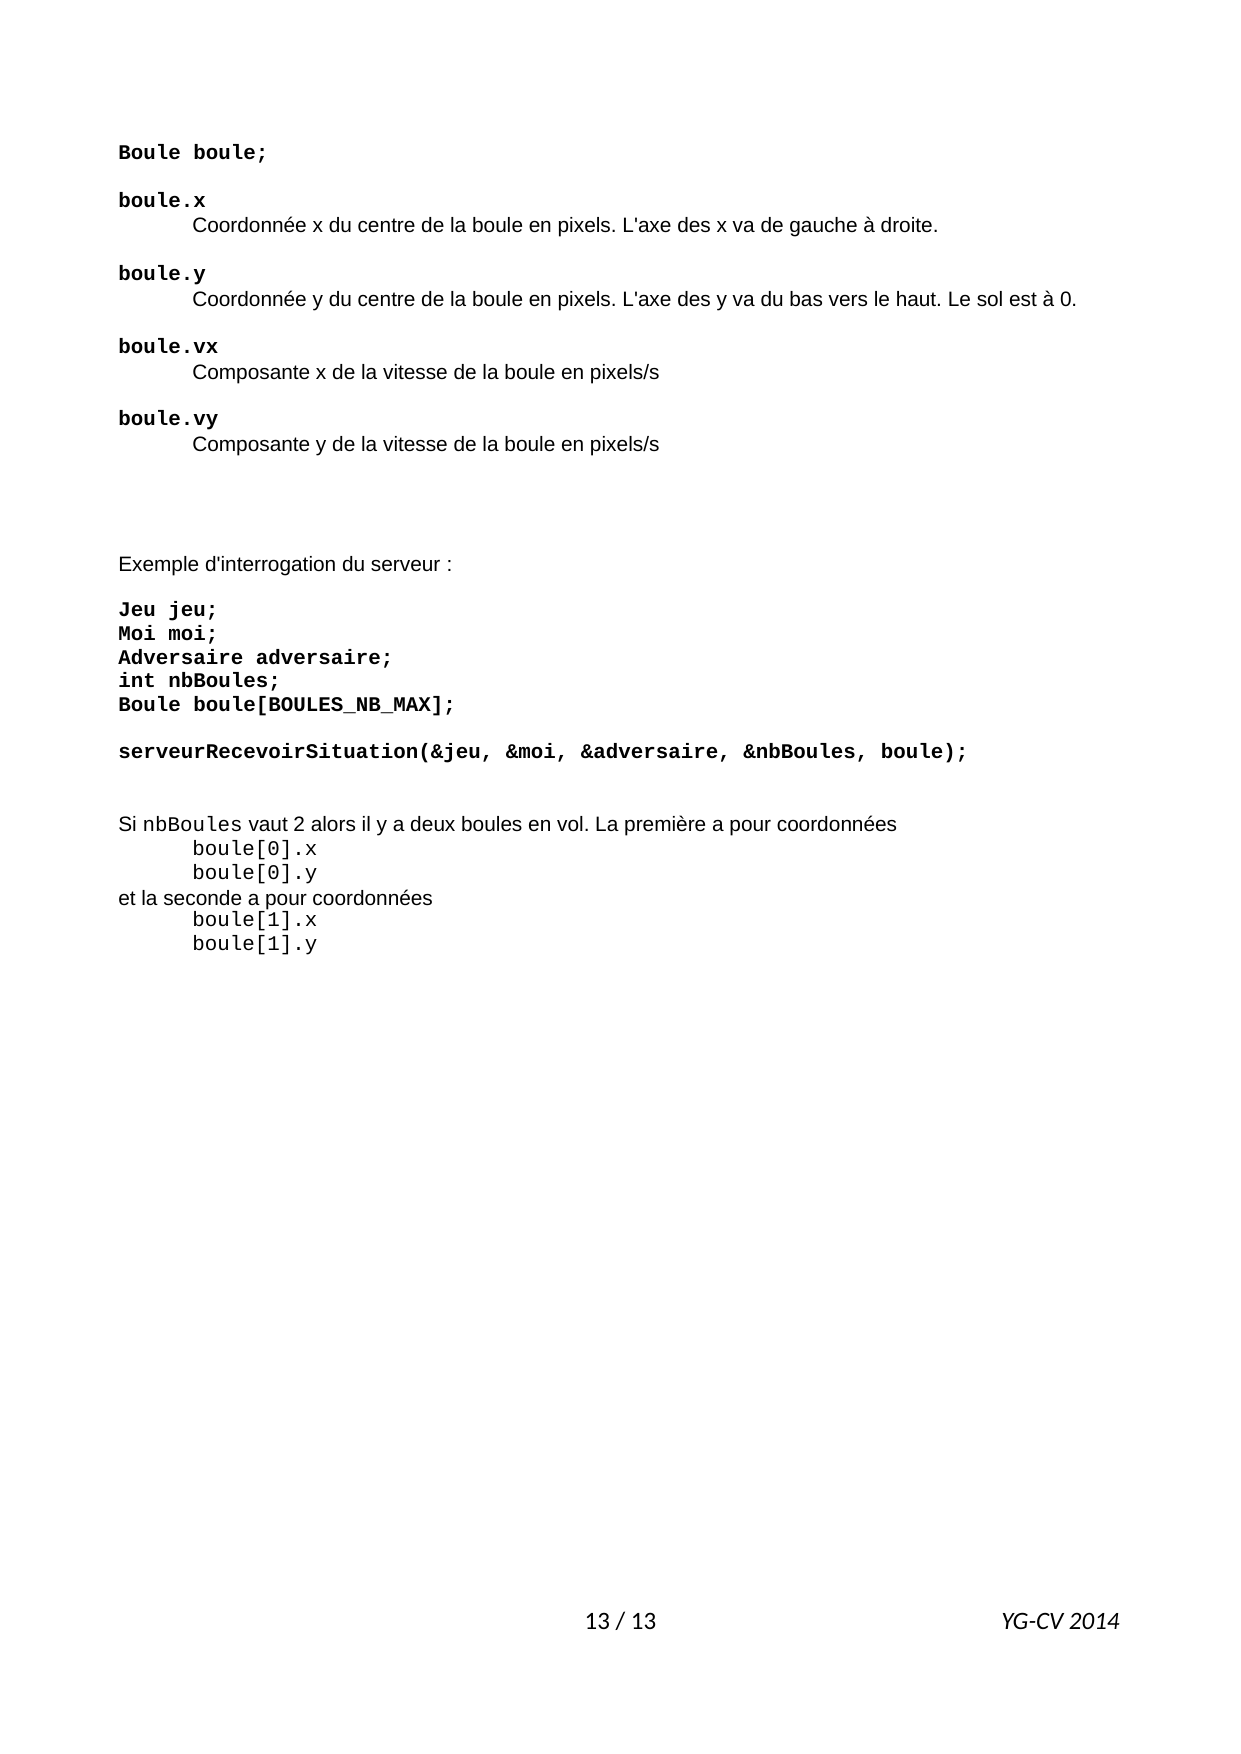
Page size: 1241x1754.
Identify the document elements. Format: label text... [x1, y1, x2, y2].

text Adversaire adversaire; [118, 647, 1122, 670]
text boule[0].x [118, 838, 1122, 862]
text Coordonnée y du centre de la boule en pixels. L'axe des y va du bas vers le haut. Le sol est à 0. [118, 287, 1122, 313]
text boule.vx [118, 337, 1122, 360]
text Jeu jeu; [118, 599, 1122, 623]
text Composante x de la vitesse de la boule en pixels/s [118, 360, 1122, 384]
text boule.x [118, 190, 1122, 213]
text Exemple d'interrogation du serveur : [118, 552, 1122, 576]
text boule[1].x [118, 909, 1122, 933]
text et la seconde a pour coordonnées [118, 885, 1122, 909]
text Moi moi; [118, 623, 1122, 647]
text Coordonnée x du centre de la boule en pixels. L'axe des x va de gauche à droite. [118, 213, 1122, 239]
text Boule boule; [118, 142, 1122, 166]
text Boule boule[BOULES_NB_MAX]; [118, 694, 1122, 718]
text serveurRecevoirSituation(&jeu, &moi, &adversaire, &nbBoules, boule); [118, 741, 1122, 765]
text boule.y [118, 263, 1122, 287]
text int nbBoules; [118, 670, 1122, 694]
text Si nbBoules vaut 2 alors il y a deux boules en vol. La première a pour coordonnées [118, 812, 1122, 838]
text Composante y de la vitesse de la boule en pixels/s [118, 432, 1122, 456]
text boule.vy [118, 408, 1122, 432]
text boule[0].y [118, 862, 1122, 885]
text boule[1].y [118, 933, 1122, 957]
